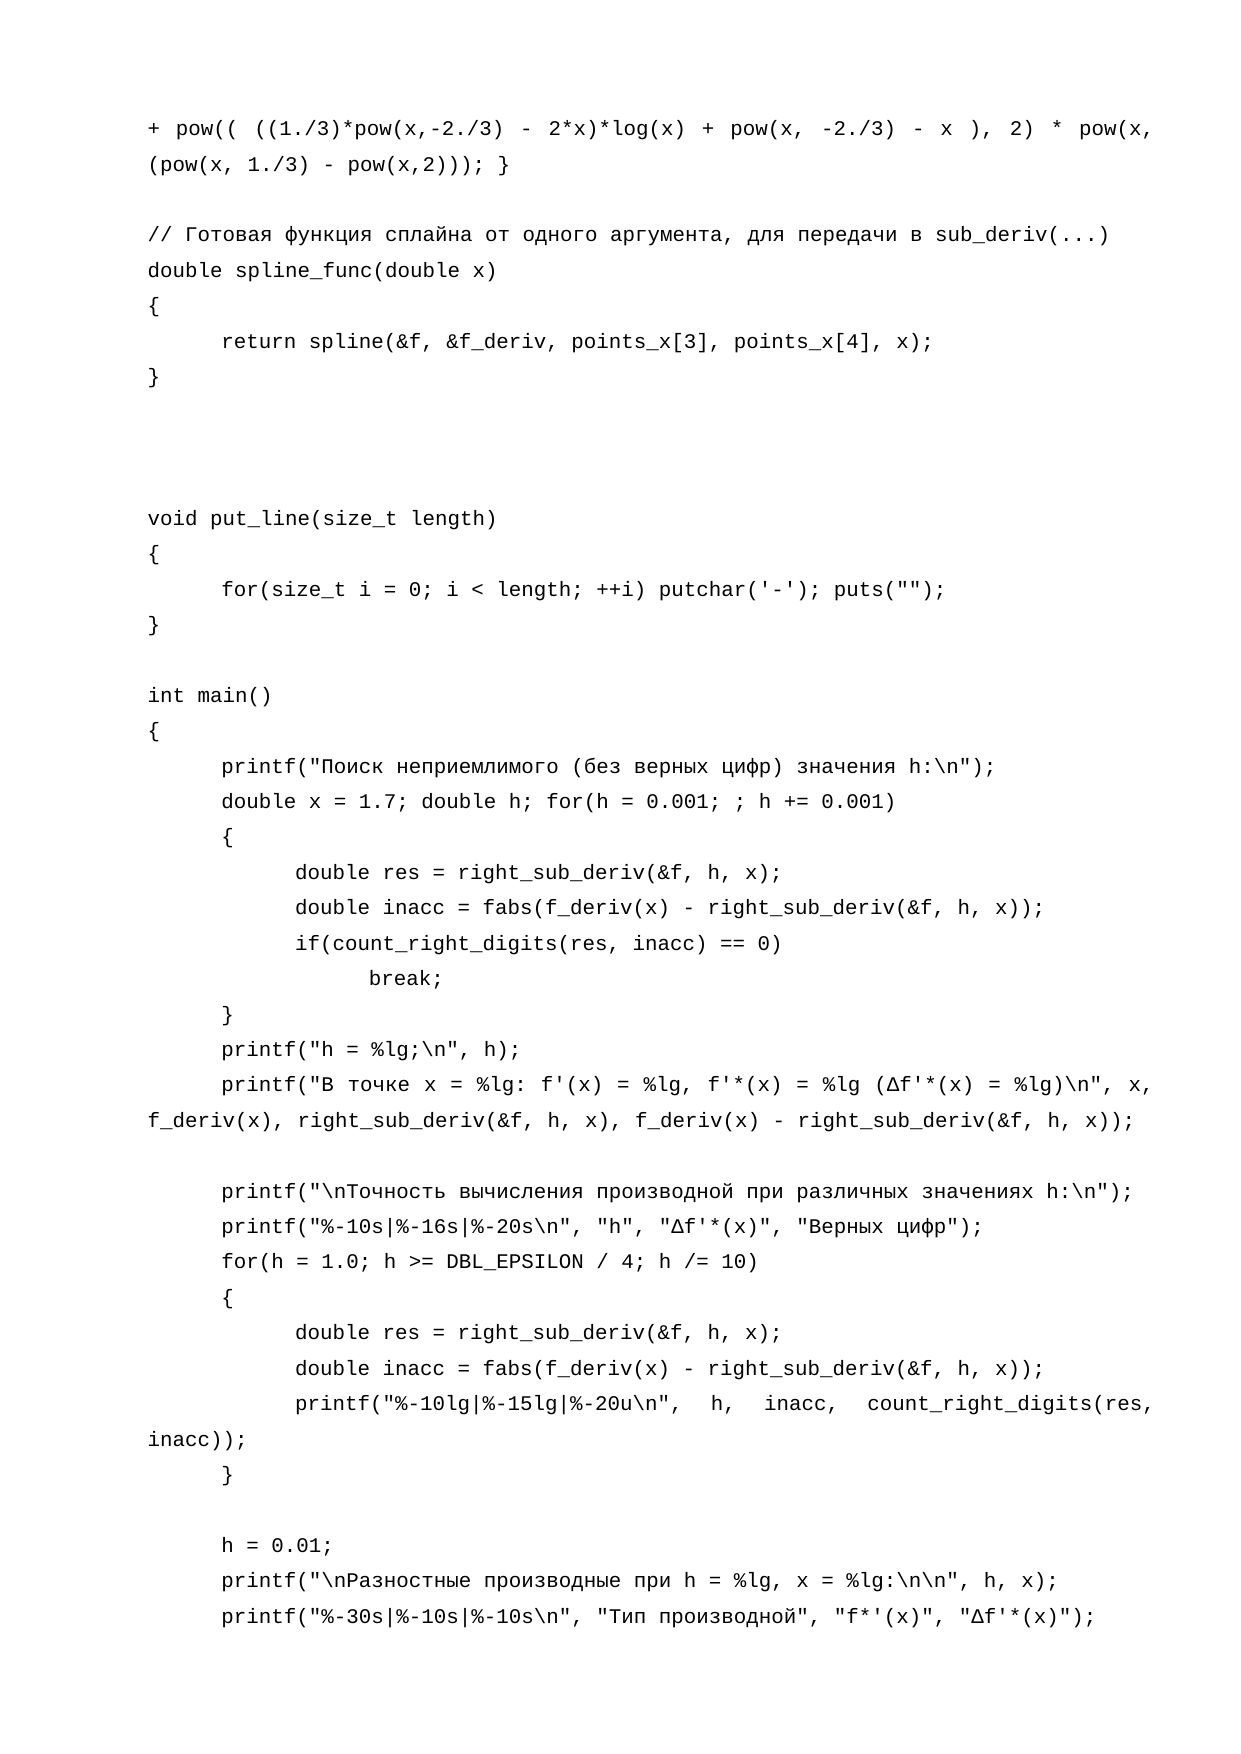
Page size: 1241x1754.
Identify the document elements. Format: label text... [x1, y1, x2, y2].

text double inacc = fabs(f_deriv(x) - right_sub_deriv(&f, h, x)); [147, 897, 1155, 921]
text double inacc = fabs(f_deriv(x) - right_sub_deriv(&f, h, x)); [147, 1358, 1155, 1381]
text for(size_t i = 0; i < length; ++i) putchar('-'); puts(""); [147, 578, 1155, 602]
text double res = right_sub_deriv(&f, h, x); [147, 862, 1155, 886]
text // Готовая функция сплайна от одного аргумента, для передачи в sub_deriv(...) [147, 224, 1155, 248]
text printf("%-10s|%-16s|%-20s\n", "h", "Δf'*(x)", "Верных цифр"); [147, 1216, 1155, 1240]
text printf("%-10lg|%-15lg|%-20u\n", h, inacc, count_right_digits(res, inacc)); [147, 1393, 1155, 1452]
text } [147, 366, 1155, 390]
text { [147, 295, 1155, 319]
text printf("\nТочность вычисления производной при различных значениях h:\n"); [147, 1181, 1155, 1204]
text break; [147, 968, 1155, 992]
text printf("В точке x = %lg: f'(x) = %lg, f'*(x) = %lg (Δf'*(x) = %lg)\n", x, f_deriv(x), right_sub_deriv(&f, h, x), f_deriv(x) - right_sub_deriv(&f, h, x)); [147, 1074, 1155, 1133]
text double spline_func(double x) [147, 260, 1155, 283]
text void put_line(size_t length) [147, 508, 1155, 531]
text { [147, 826, 1155, 850]
text } [147, 1003, 1155, 1027]
text } [147, 1464, 1155, 1488]
text if(count_right_digits(res, inacc) == 0) [147, 933, 1155, 956]
text { [147, 720, 1155, 744]
text printf("h = %lg;\n", h); [147, 1039, 1155, 1063]
text printf("\nРазностные производные при h = %lg, x = %lg:\n\n", h, x); [147, 1570, 1155, 1594]
text { [147, 543, 1155, 567]
text int main() [147, 685, 1155, 708]
text printf("Поиск неприемлимого (без верных цифр) значения h:\n"); [147, 756, 1155, 779]
text double x = 1.7; double h; for(h = 0.001; ; h += 0.001) [147, 791, 1155, 815]
text for(h = 1.0; h >= DBL_EPSILON / 4; h /= 10) [147, 1251, 1155, 1275]
text double res = right_sub_deriv(&f, h, x); [147, 1322, 1155, 1346]
text return spline(&f, &f_deriv, points_x[3], points_x[4], x); [147, 331, 1155, 354]
text + pow(( ((1./3)*pow(x,-2./3) - 2*x)*log(x) + pow(x, -2./3) - x ), 2) * pow(x, (pow(x, 1./3) - pow(x,2))); } [147, 118, 1155, 177]
text } [147, 614, 1155, 638]
text printf("%-30s|%-10s|%-10s\n", "Тип производной", "f*'(x)", "Δf'*(x)"); [147, 1606, 1155, 1629]
text { [147, 1287, 1155, 1311]
text h = 0.01; [147, 1535, 1155, 1558]
